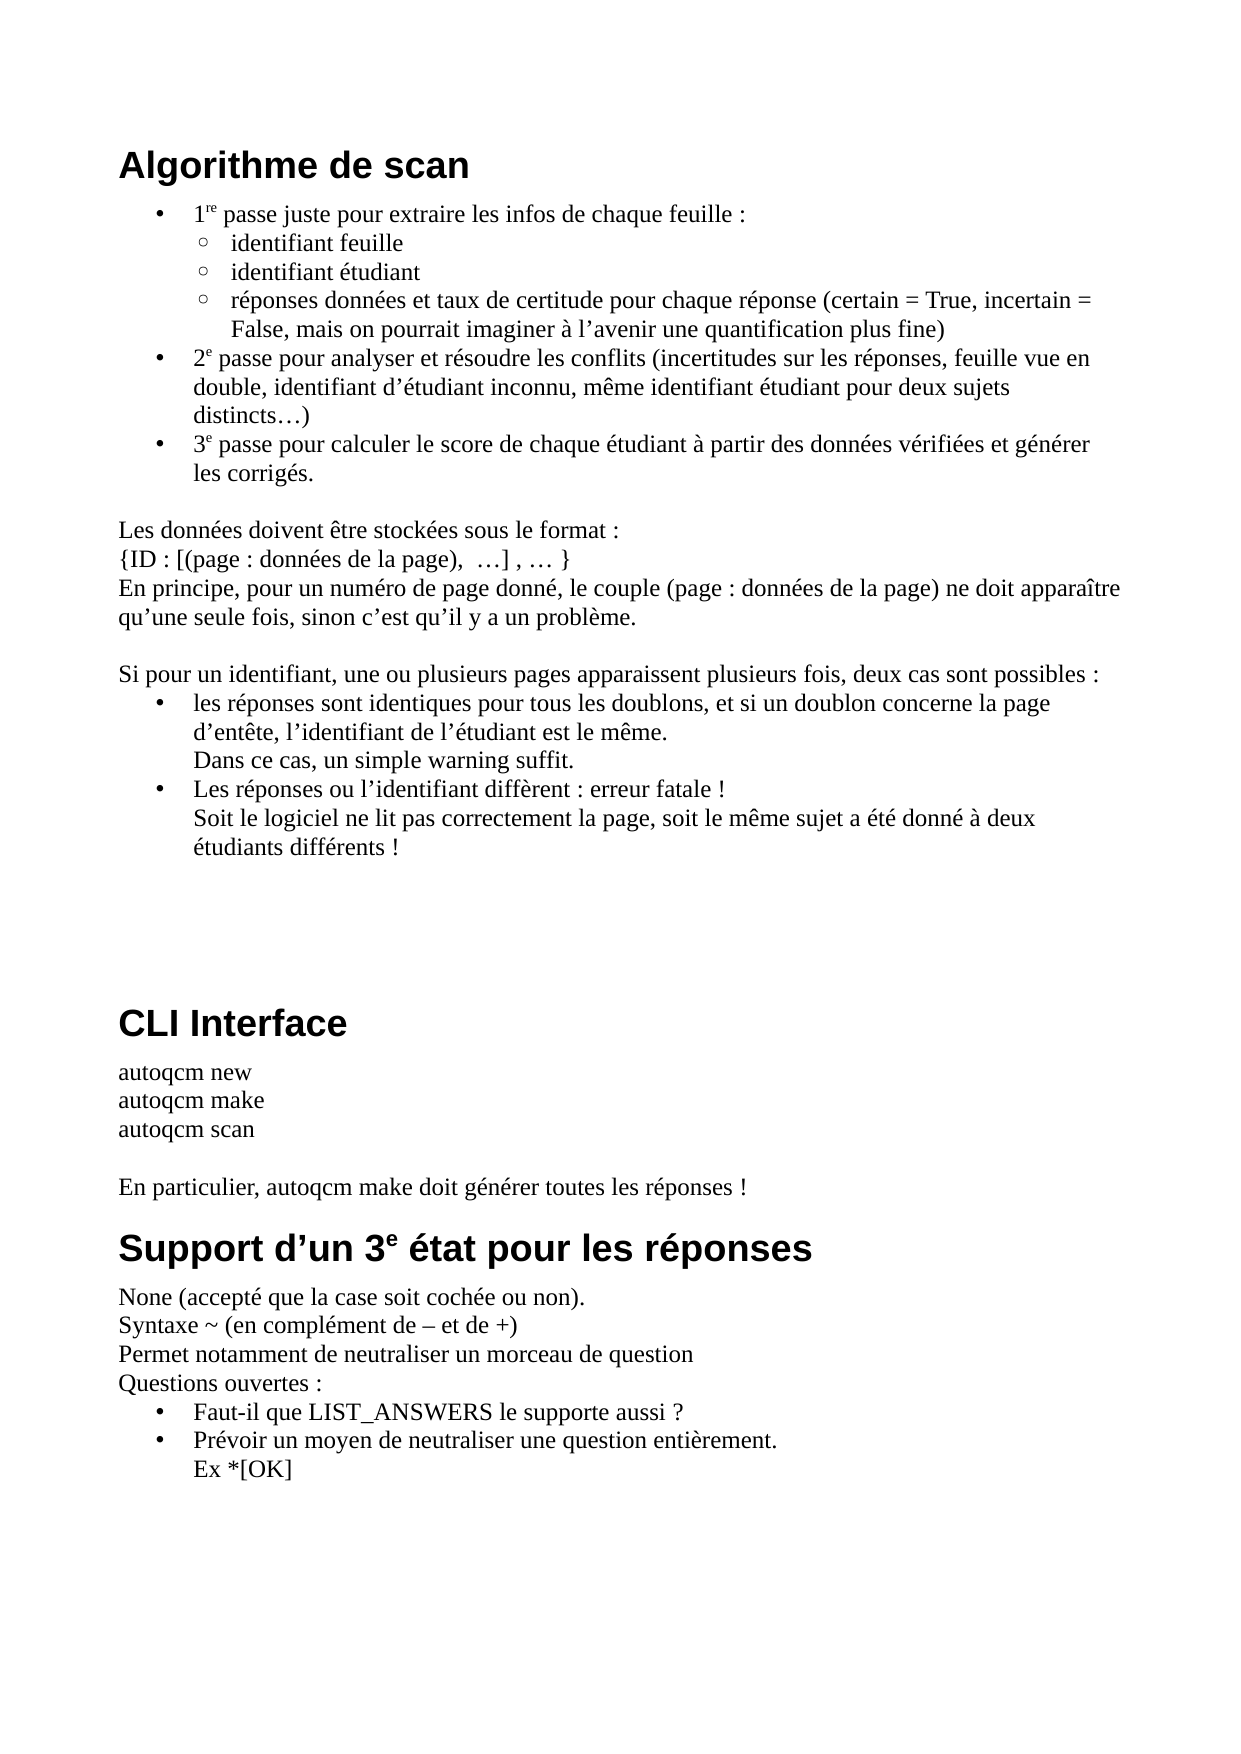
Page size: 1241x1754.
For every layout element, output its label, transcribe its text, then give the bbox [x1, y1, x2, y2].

list réponses données et taux de certitude pour chaque réponse (certain = True, incertain = False, mais on pourrait imaginer à l’avenir une quantification plus fine) [193, 286, 1122, 343]
text Syntaxe ~ (en complément de – et de +) [118, 1310, 1122, 1339]
list les réponses sont identiques pour tous les doublons, et si un doublon concerne la page d’entête, l’identifiant de l’étudiant est le même. Dans ce cas, un simple warning suffit. [156, 688, 1122, 774]
list Prévoir un moyen de neutraliser une question entièrement. Ex *[OK] [156, 1425, 1122, 1483]
list Faut-il que LIST_ANSWERS le supporte aussi ? [156, 1397, 1122, 1425]
list identifiant étudiant [193, 257, 1122, 286]
text Permet notamment de neutraliser un morceau de question [118, 1339, 1122, 1368]
list Soit le logiciel ne lit pas correctement la page, soit le même sujet a été donné à deux étudiants différents ! [156, 803, 1122, 861]
text Si pour un identifiant, une ou plusieurs pages apparaissent plusieurs fois, deux cas sont possibles : [118, 659, 1122, 688]
text {ID : [(page : données de la page), …] , … } [118, 544, 1122, 573]
subtitle Algorithme de scan [118, 143, 1122, 187]
text None (accepté que la case soit cochée ou non). [118, 1282, 1122, 1310]
text autoqcm scan [118, 1114, 1122, 1143]
list identifiant feuille [193, 228, 1122, 257]
subtitle CLI Interface [118, 1001, 1122, 1044]
text En principe, pour un numéro de page donné, le couple (page : données de la page) ne doit apparaître qu’une seule fois, sinon c’est qu’il y a un problème. [118, 573, 1122, 631]
list Les réponses ou l’identifiant diffèrent : erreur fatale ! [156, 774, 1122, 803]
text autoqcm make [118, 1085, 1122, 1114]
text En particulier, autoqcm make doit générer toutes les réponses ! [118, 1172, 1122, 1200]
list 3e passe pour calculer le score de chaque étudiant à partir des données vérifiées et générer les corrigés. [156, 429, 1122, 487]
text autoqcm new [118, 1057, 1122, 1085]
list 2e passe pour analyser et résoudre les conflits (incertitudes sur les réponses, feuille vue en double, identifiant d’étudiant inconnu, même identifiant étudiant pour deux sujets distincts…) [156, 343, 1122, 429]
text Les données doivent être stockées sous le format : [118, 516, 1122, 544]
list 1re passe juste pour extraire les infos de chaque feuille : [156, 199, 1122, 228]
text Questions ouvertes : [118, 1368, 1122, 1397]
subtitle Support d’un 3e état pour les réponses [118, 1225, 1122, 1269]
